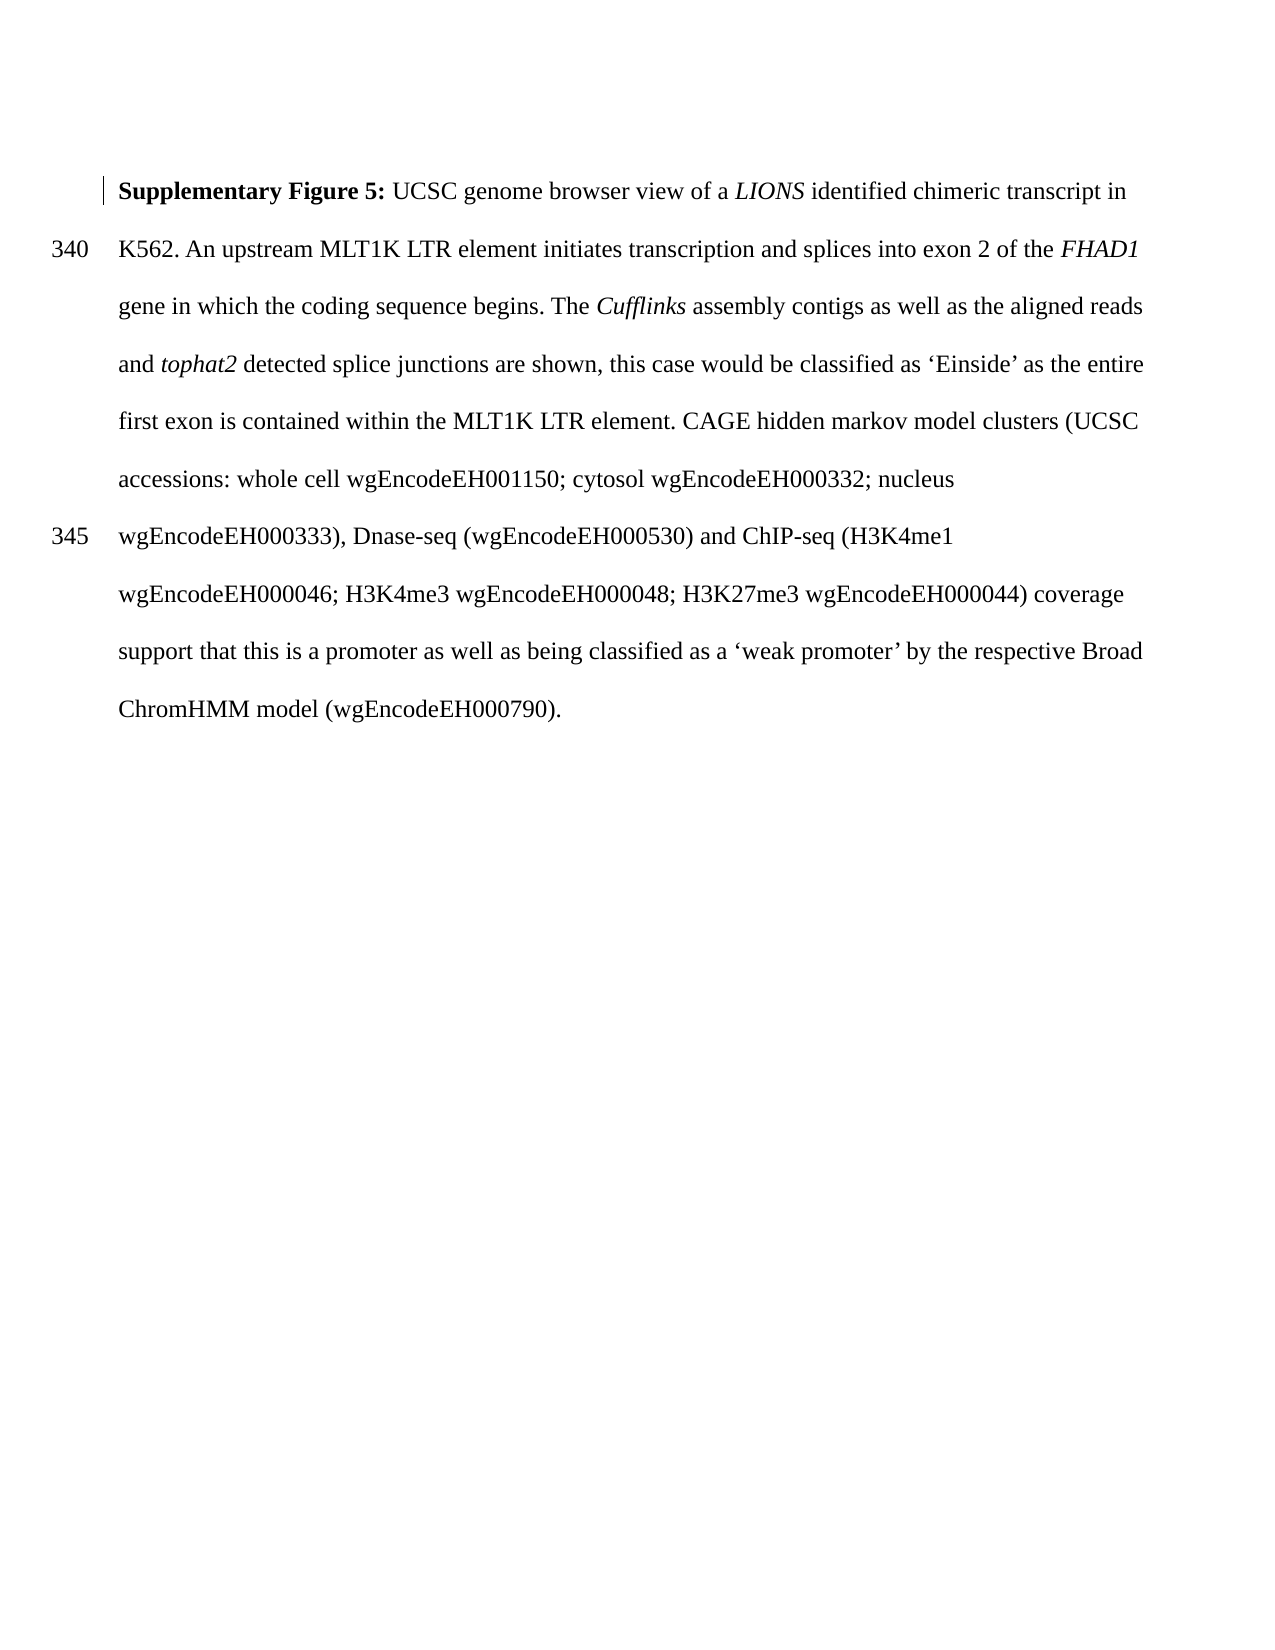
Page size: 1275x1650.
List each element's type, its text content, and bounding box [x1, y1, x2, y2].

text Supplementary Figure 5: UCSC genome browser view of a LIONS identified chimeric transcript in K562. An upstream MLT1K LTR element initiates transcription and splices into exon 2 of the FHAD1 gene in which the coding sequence begins. The Cufflinks assembly contigs as well as the aligned reads and tophat2 detected splice junctions are shown, this case would be classified as ‘Einside’ as the entire first exon is contained within the MLT1K LTR element. CAGE hidden markov model clusters (UCSC accessions: whole cell wgEncodeEH001150; cytosol wgEncodeEH000332; nucleus wgEncodeEH000333), Dnase-seq (wgEncodeEH000530) and ChIP-seq (H3K4me1 wgEncodeEH000046; H3K4me3 wgEncodeEH000048; H3K27me3 wgEncodeEH000044) coverage support that this is a promoter as well as being classified as a ‘weak promoter’ by the respective Broad ChromHMM model (wgEncodeEH000790). [118, 176, 1157, 723]
